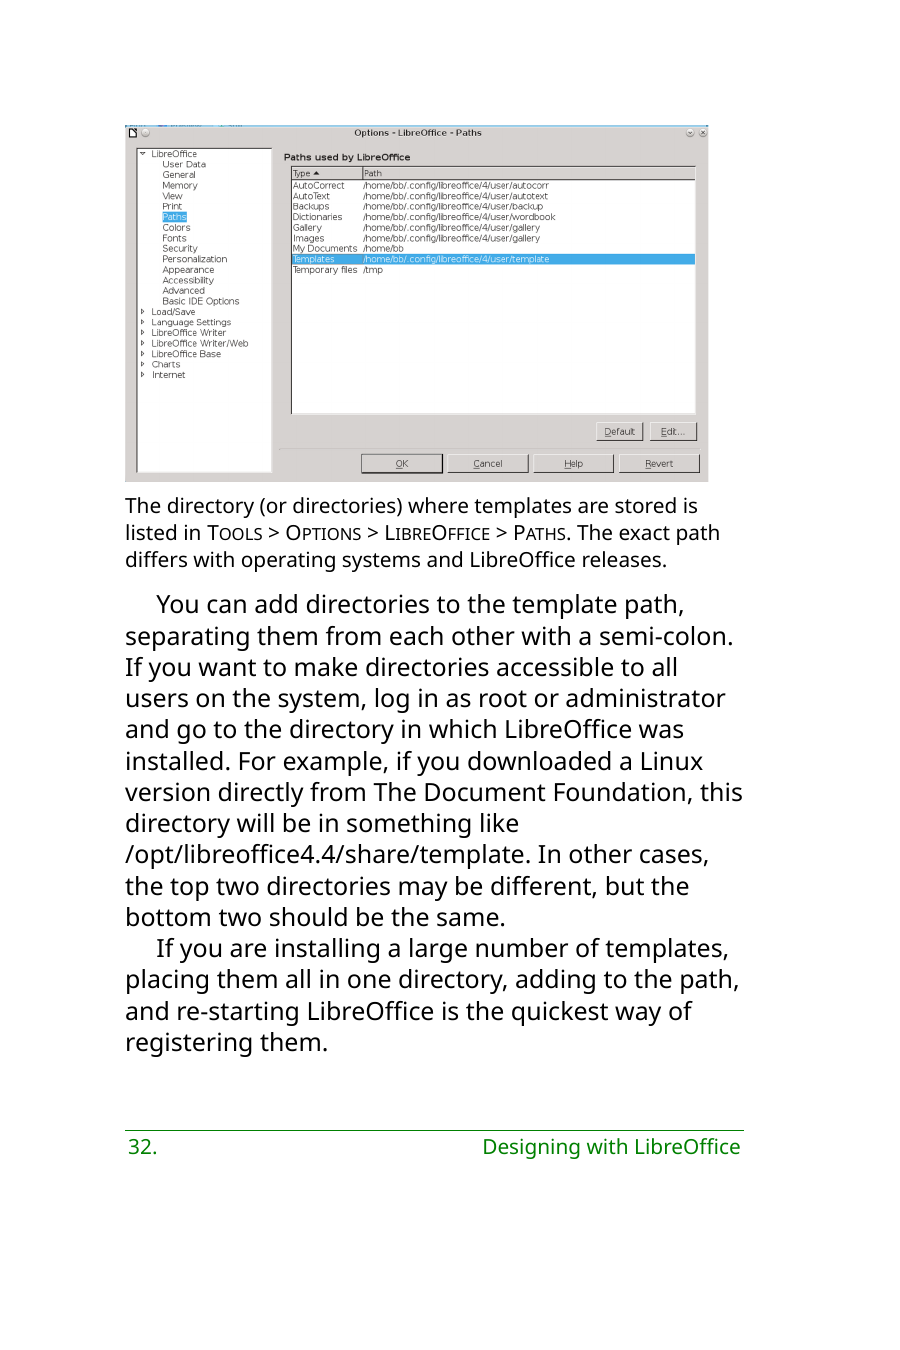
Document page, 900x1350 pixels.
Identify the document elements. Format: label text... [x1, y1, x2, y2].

table_header [125, 125, 744, 484]
table_cell The directory (or directories) where templates are stored is listed in Tools > Options > LibreOffice > Paths. The exact path differs with operating systems and LibreOffice releases. [125, 484, 744, 573]
text If you are installing a large number of templates, placing them all in one directory, adding to the path, and re-starting LibreOffice is the quickest way of registering them. [125, 932, 744, 1057]
picture [125, 125, 709, 482]
text You can add directories to the template path, separating them from each other with a semi-colon. If you want to make directories accessible to all users on the system, log in as root or administrator and go to the directory in which LibreOffice was installed. For example, if you downloaded a Linux version directly from The Document Foundation, this directory will be in something like /opt/libreoffice4.4/share/template. In other cases, the top two directories may be different, but the bottom two should be the same. [125, 589, 744, 932]
